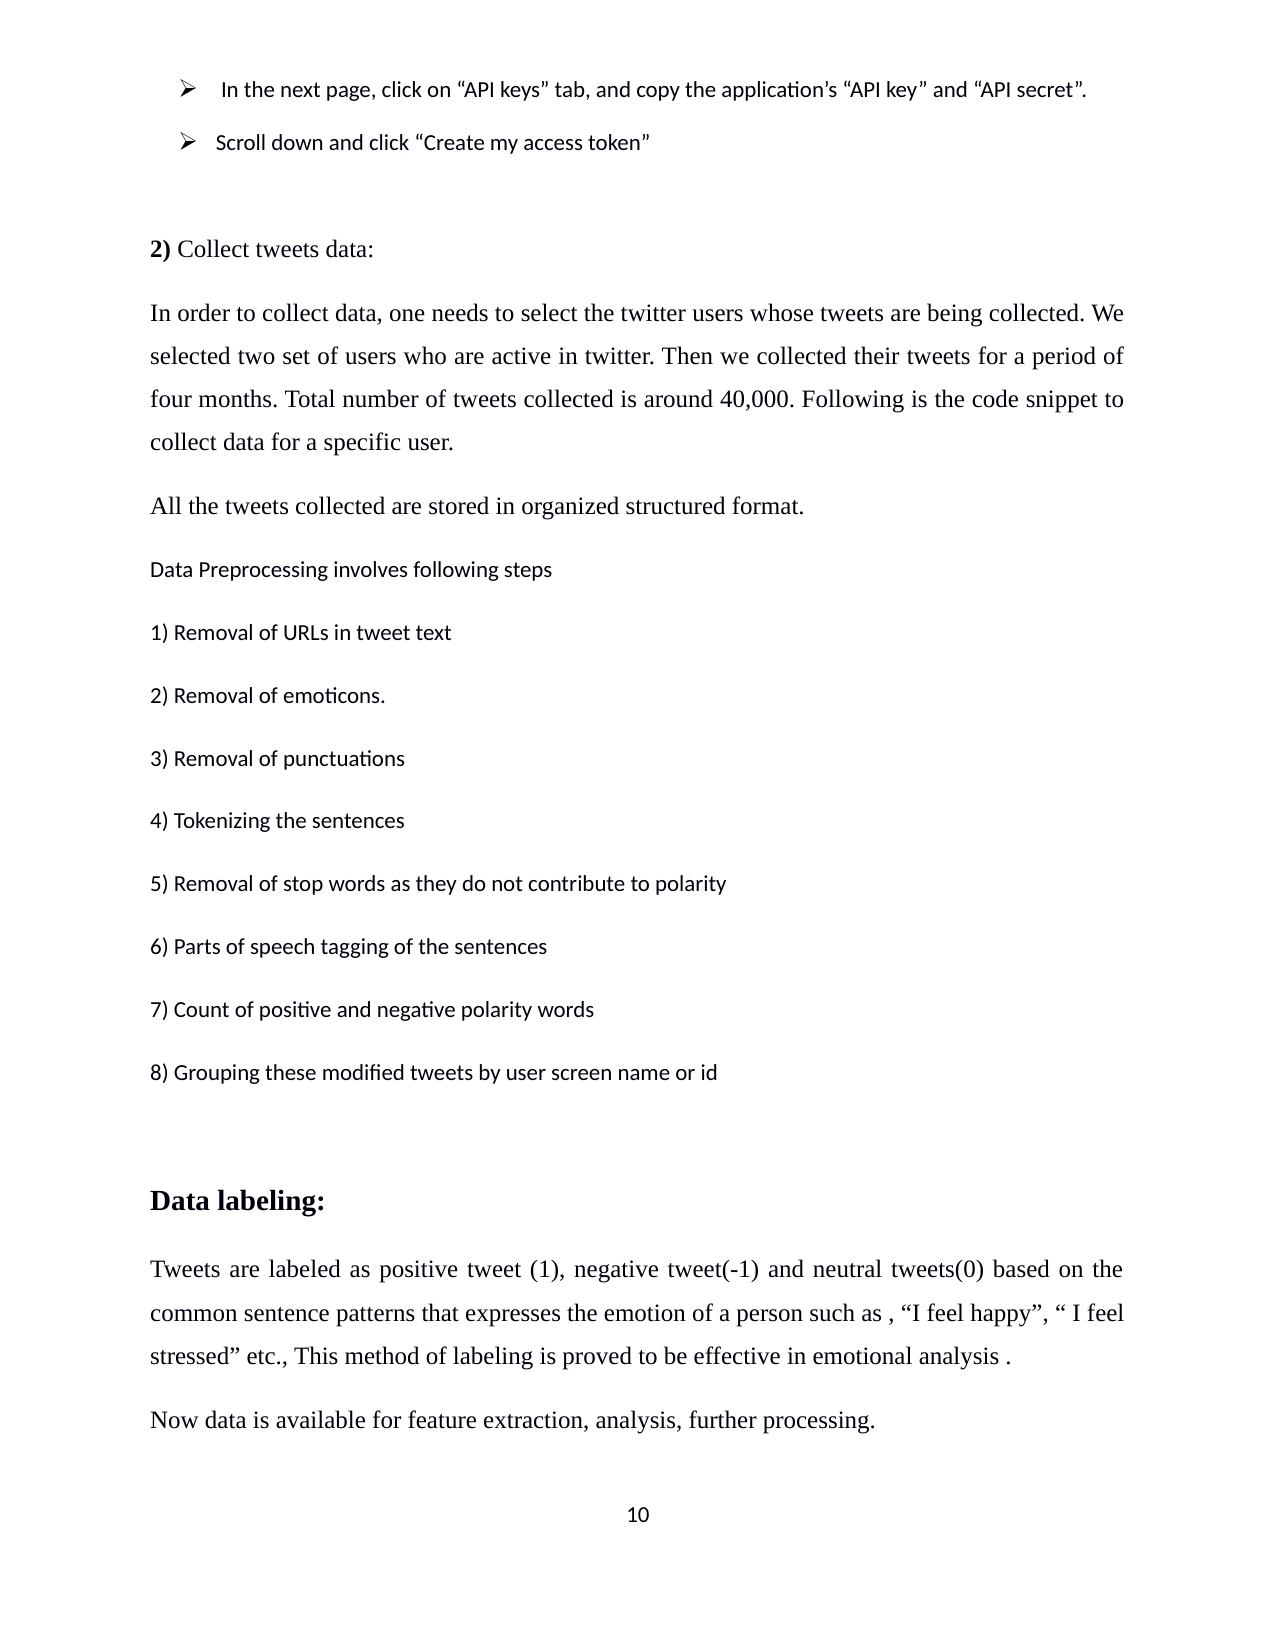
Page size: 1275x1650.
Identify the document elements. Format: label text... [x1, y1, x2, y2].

text In order to collect data, one needs to select the twitter users whose tweets are being collected. We selected two set of users who are active in twitter. Then we collected their tweets for a period of four months. Total number of tweets collected is around 40,000. Following is the code snippet to collect data for a specific user. [150, 298, 1125, 456]
text Tweets are labeled as positive tweet (1), negative tweet(-1) and neutral tweets(0) based on the common sentence patterns that expresses the emotion of a person such as , “I feel happy”, “ I feel stressed” etc., This method of labeling is proved to be effective in emotional analysis . [150, 1254, 1125, 1369]
text 5) Removal of stop words as they do not contribute to polarity [150, 869, 1125, 897]
list Scroll down and click “Create my access token” [178, 128, 1125, 156]
text Data Preprocessing involves following steps [150, 555, 1125, 583]
text 8) Grouping these modified tweets by user screen name or id [150, 1058, 1125, 1086]
text Now data is available for feature extraction, analysis, further processing. [150, 1405, 1125, 1433]
text 6) Parts of speech tagging of the sentences [150, 932, 1125, 960]
text All the tweets collected are stored in organized structured format. [150, 491, 1125, 520]
text 3) Removal of punctuations [150, 744, 1125, 772]
text 1) Removal of URLs in tweet text [150, 618, 1125, 646]
text 2) Removal of emoticons. [150, 681, 1125, 709]
list In the next page, click on “API keys” tab, and copy the application’s “API key” and “API secret”. [178, 75, 1125, 103]
text 7) Count of positive and negative polarity words [150, 995, 1125, 1023]
text 4) Tokenizing the sentences [150, 807, 1125, 834]
text 2) Collect tweets data: [150, 234, 1125, 263]
text Data labeling: [150, 1183, 1125, 1217]
